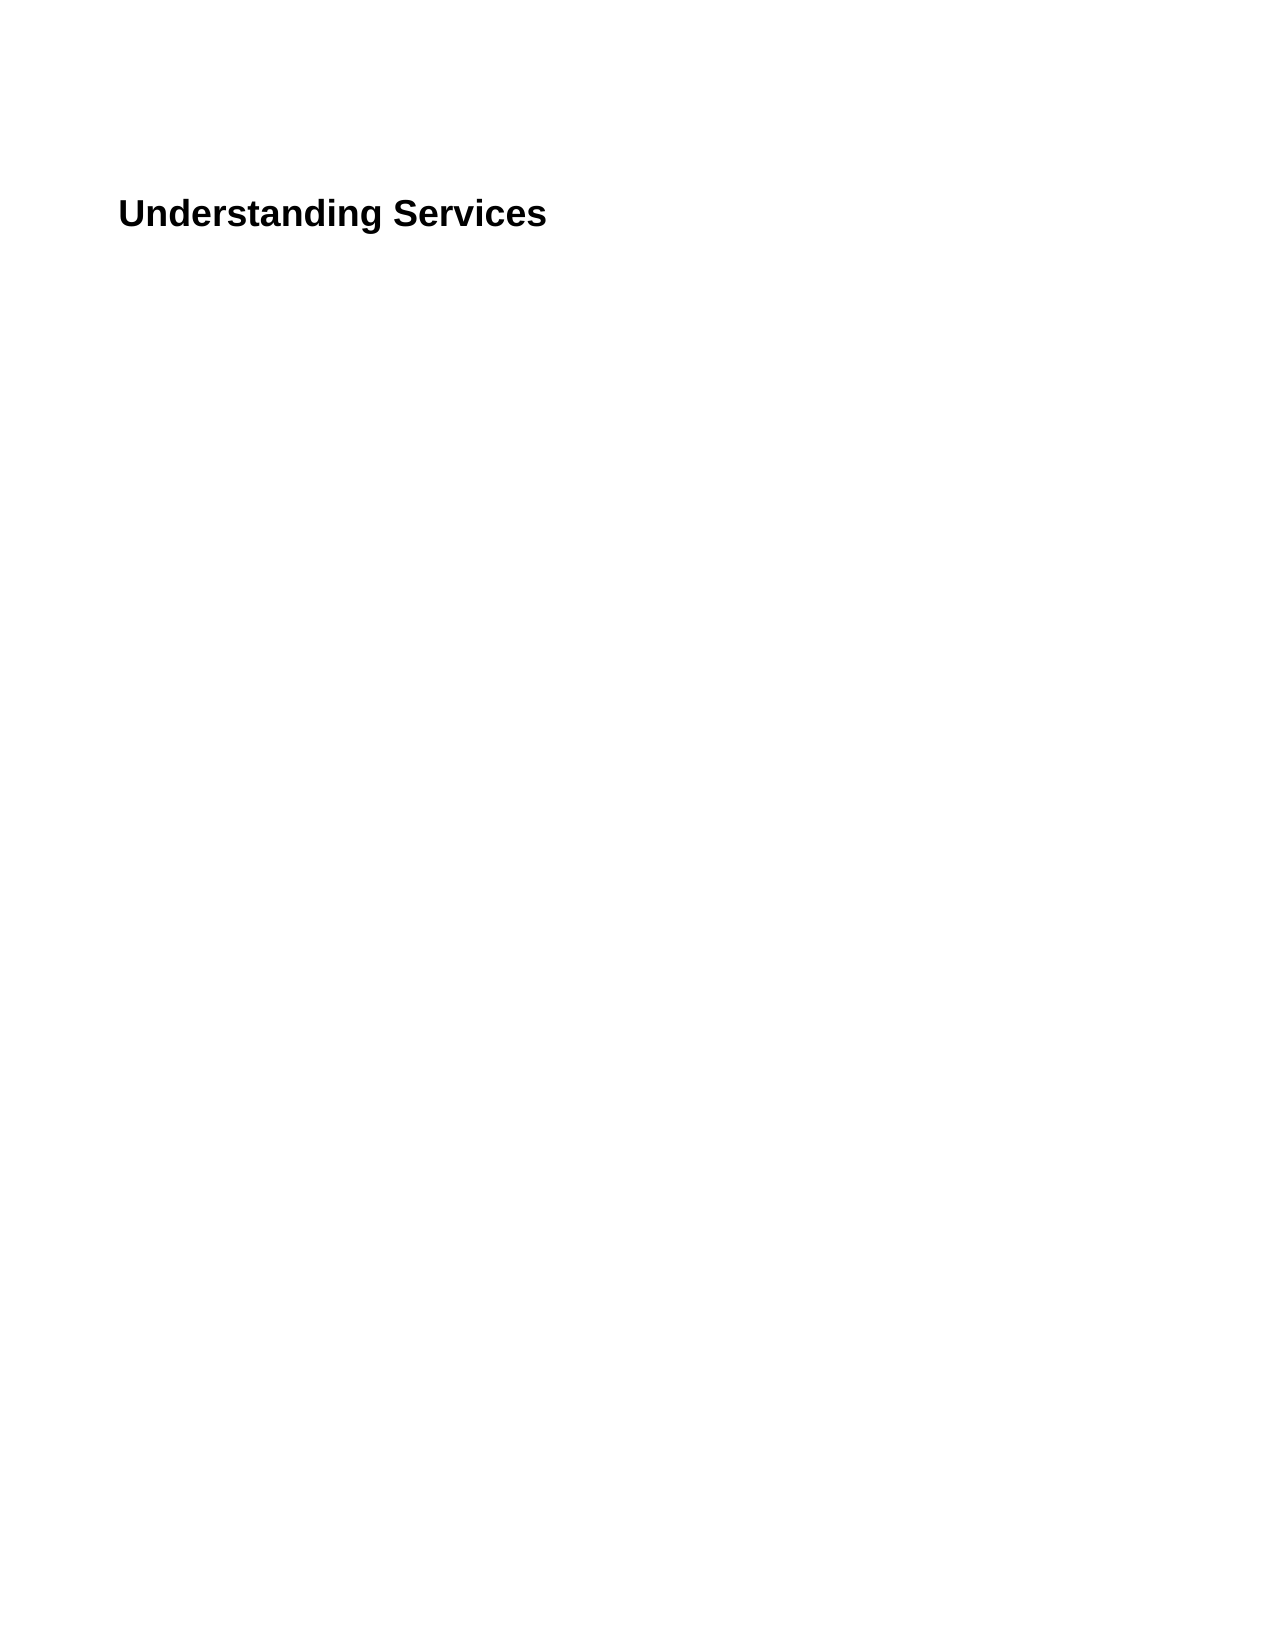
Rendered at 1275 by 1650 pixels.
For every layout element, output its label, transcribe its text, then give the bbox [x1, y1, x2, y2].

subtitle Understanding Services [118, 191, 1157, 234]
